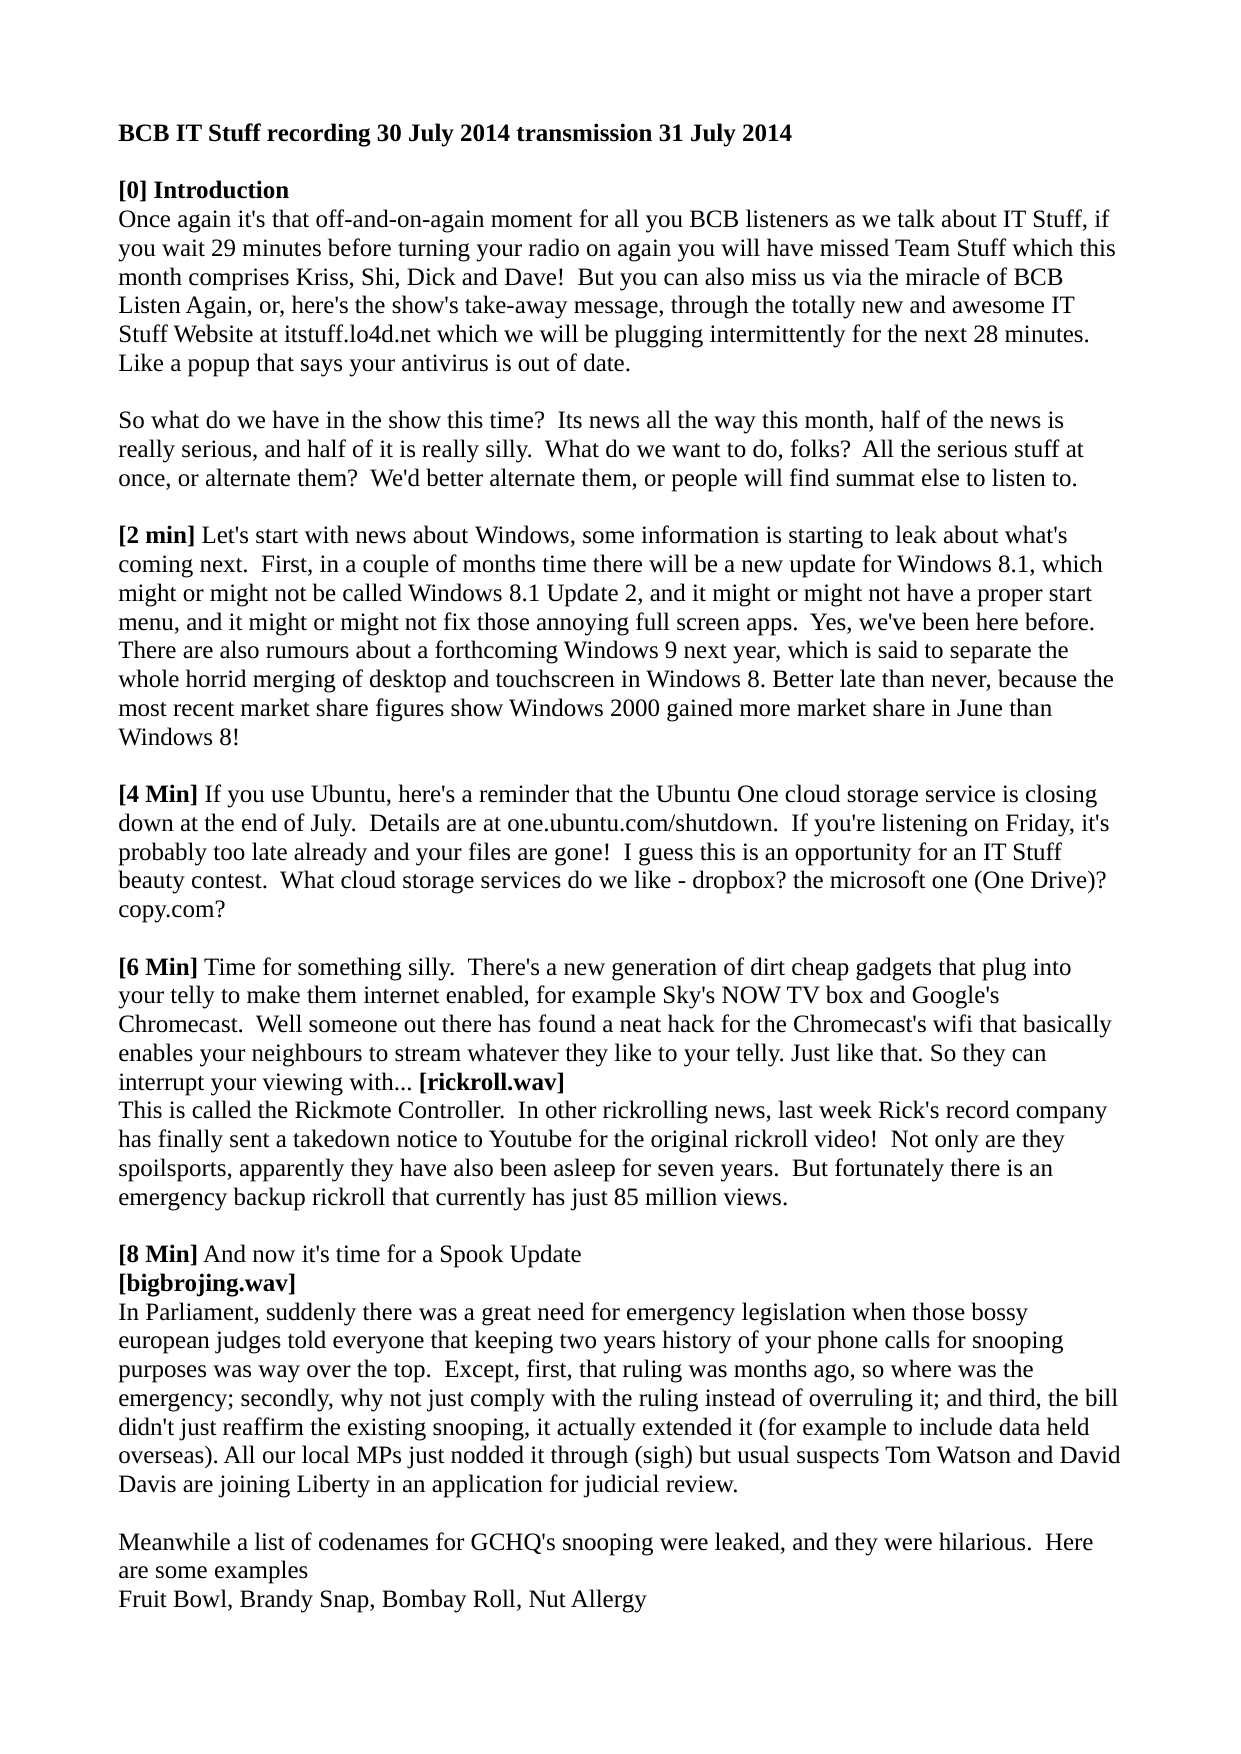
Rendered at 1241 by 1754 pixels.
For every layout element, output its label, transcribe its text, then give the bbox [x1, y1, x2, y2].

text [6 Min] Time for something silly. There's a new generation of dirt cheap gadgets that plug into your telly to make them internet enabled, for example Sky's NOW TV box and Google's Chromecast. Well someone out there has found a neat hack for the Chromecast's wifi that basically enables your neighbours to stream whatever they like to your telly. Just like that. So they can interrupt your viewing with... [rickroll.wav] [118, 952, 1122, 1096]
text In Parliament, suddenly there was a great need for emergency legislation when those bossy european judges told everyone that keeping two years history of your phone calls for snooping purposes was way over the top. Except, first, that ruling was months ago, so where was the emergency; secondly, why not just comply with the ruling instead of overruling it; and third, the bill didn't just reaffirm the existing snooping, it actually extended it (for example to include data held overseas). All our local MPs just nodded it through (sigh) but usual suspects Tom Watson and David Davis are joining Liberty in an application for judicial review. [118, 1297, 1122, 1498]
text [4 Min] If you use Ubuntu, here's a reminder that the Ubuntu One cloud storage service is closing down at the end of July. Details are at one.ubuntu.com/shutdown. If you're listening on Friday, it's probably too late already and your files are gone! I guess this is an opportunity for an IT Stuff beauty contest. What cloud storage services do we like - dropbox? the microsoft one (One Drive)? copy.com? [118, 779, 1122, 923]
text Meanwhile a list of codenames for GCHQ's snooping were leaked, and they were hilarious. Here are some examples [118, 1527, 1122, 1584]
text Fruit Bowl, Brandy Snap, Bombay Roll, Nut Allergy [118, 1584, 1122, 1613]
text [8 Min] And now it's time for a Spook Update [118, 1239, 1122, 1268]
text So what do we have in the show this time? Its news all the way this month, half of the news is really serious, and half of it is really silly. What do we want to do, folks? All the serious stuff at once, or alternate them? We'd better alternate them, or people will find summat else to listen to. [118, 406, 1122, 492]
text BCB IT Stuff recording 30 July 2014 transmission 31 July 2014 [118, 118, 1122, 147]
text [0] Introduction [118, 176, 1122, 204]
text Once again it's that off-and-on-again moment for all you BCB listeners as we talk about IT Stuff, if you wait 29 minutes before turning your radio on again you will have missed Team Stuff which this month comprises Kriss, Shi, Dick and Dave! But you can also miss us via the miracle of BCB Listen Again, or, here's the show's take-away message, through the totally new and awesome IT Stuff Website at itstuff.lo4d.net which we will be plugging intermittently for the next 28 minutes. Like a popup that says your antivirus is out of date. [118, 204, 1122, 377]
text [bigbrojing.wav] [118, 1268, 1122, 1297]
text [2 min] Let's start with news about Windows, some information is starting to leak about what's coming next. First, in a couple of months time there will be a new update for Windows 8.1, which might or might not be called Windows 8.1 Update 2, and it might or might not have a proper start menu, and it might or might not fix those annoying full screen apps. Yes, we've been here before. There are also rumours about a forthcoming Windows 9 next year, which is said to separate the whole horrid merging of desktop and touchscreen in Windows 8. Better late than never, because the most recent market share figures show Windows 2000 gained more market share in June than Windows 8! [118, 521, 1122, 751]
text This is called the Rickmote Controller. In other rickrolling news, last week Rick's record company has finally sent a takedown notice to Youtube for the original rickroll video! Not only are they spoilsports, apparently they have also been asleep for seven years. But fortunately there is an emergency backup rickroll that currently has just 85 million views. [118, 1096, 1122, 1211]
